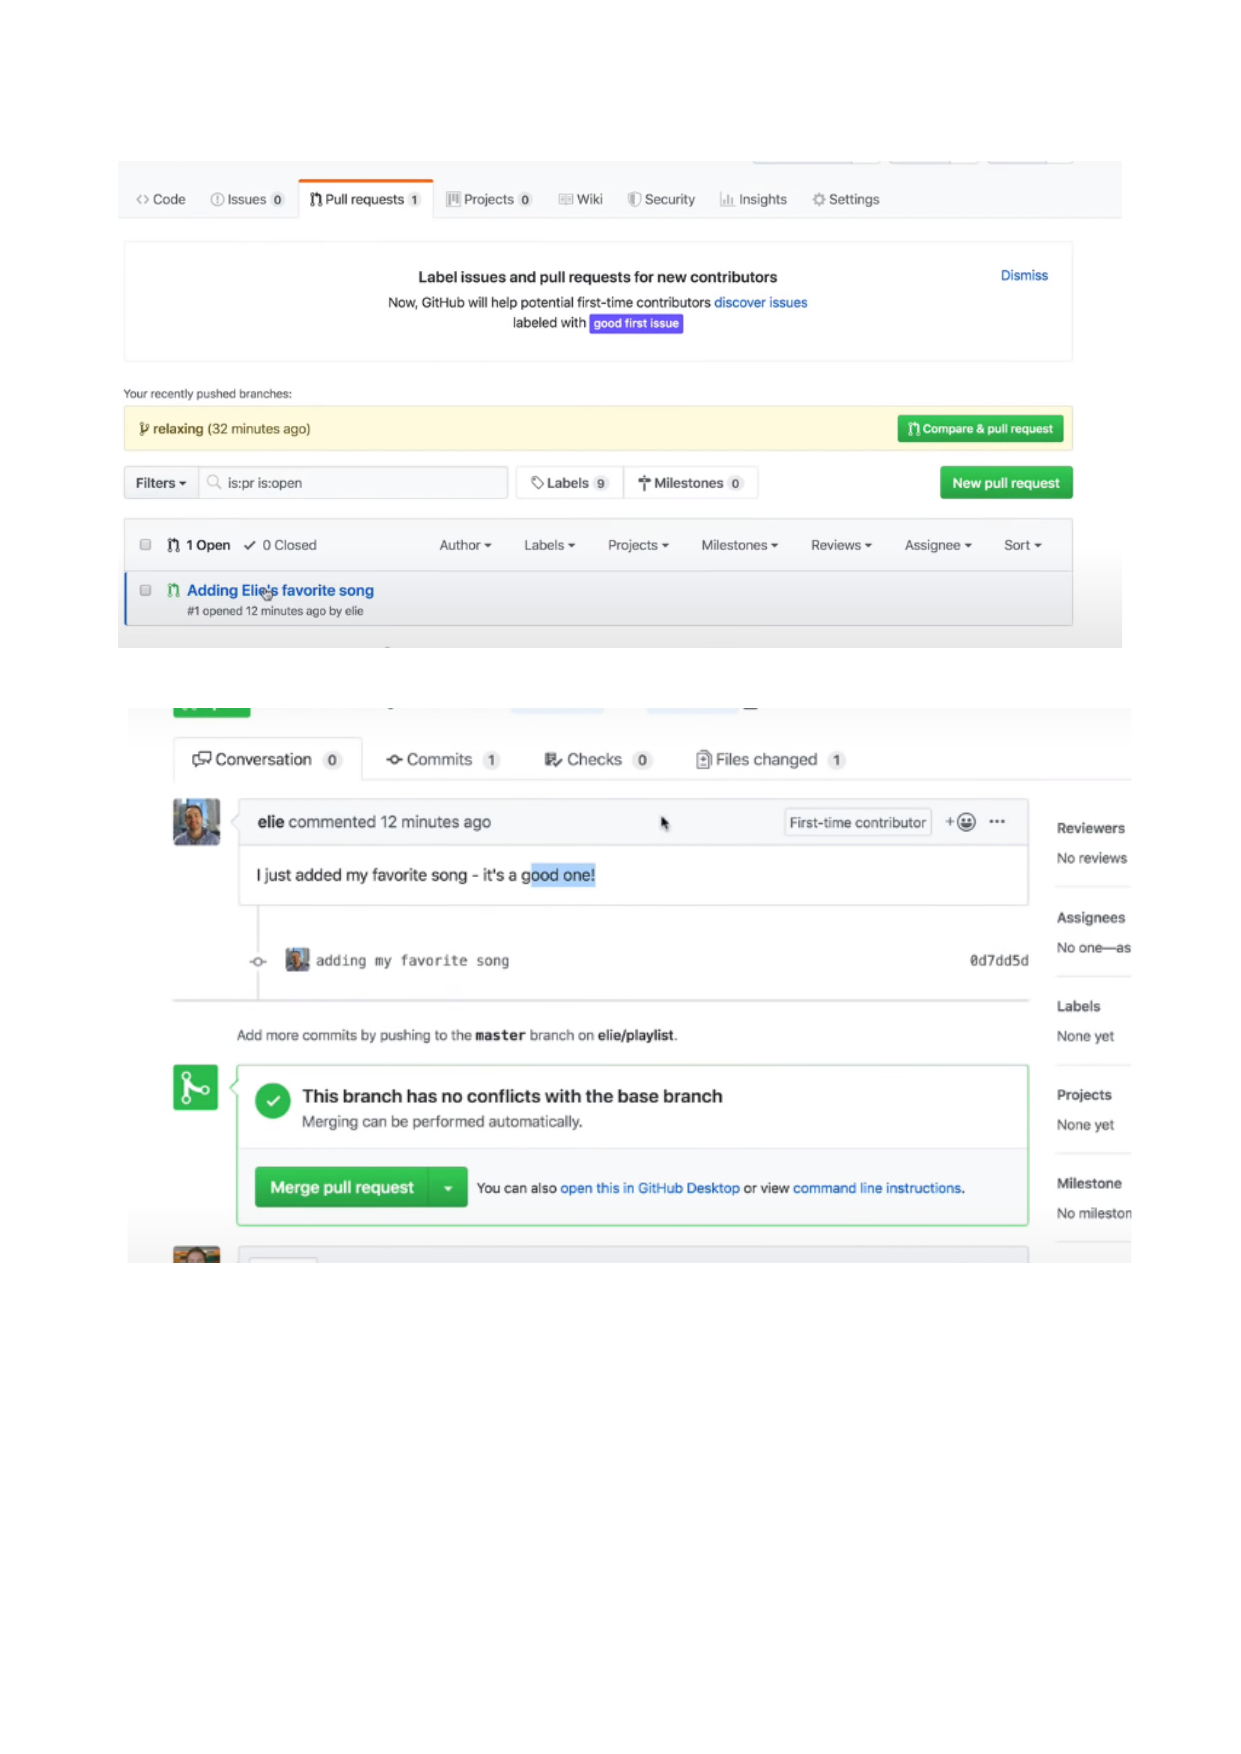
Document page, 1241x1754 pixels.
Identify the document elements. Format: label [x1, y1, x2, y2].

picture [118, 161, 1123, 648]
picture [127, 708, 1132, 1263]
